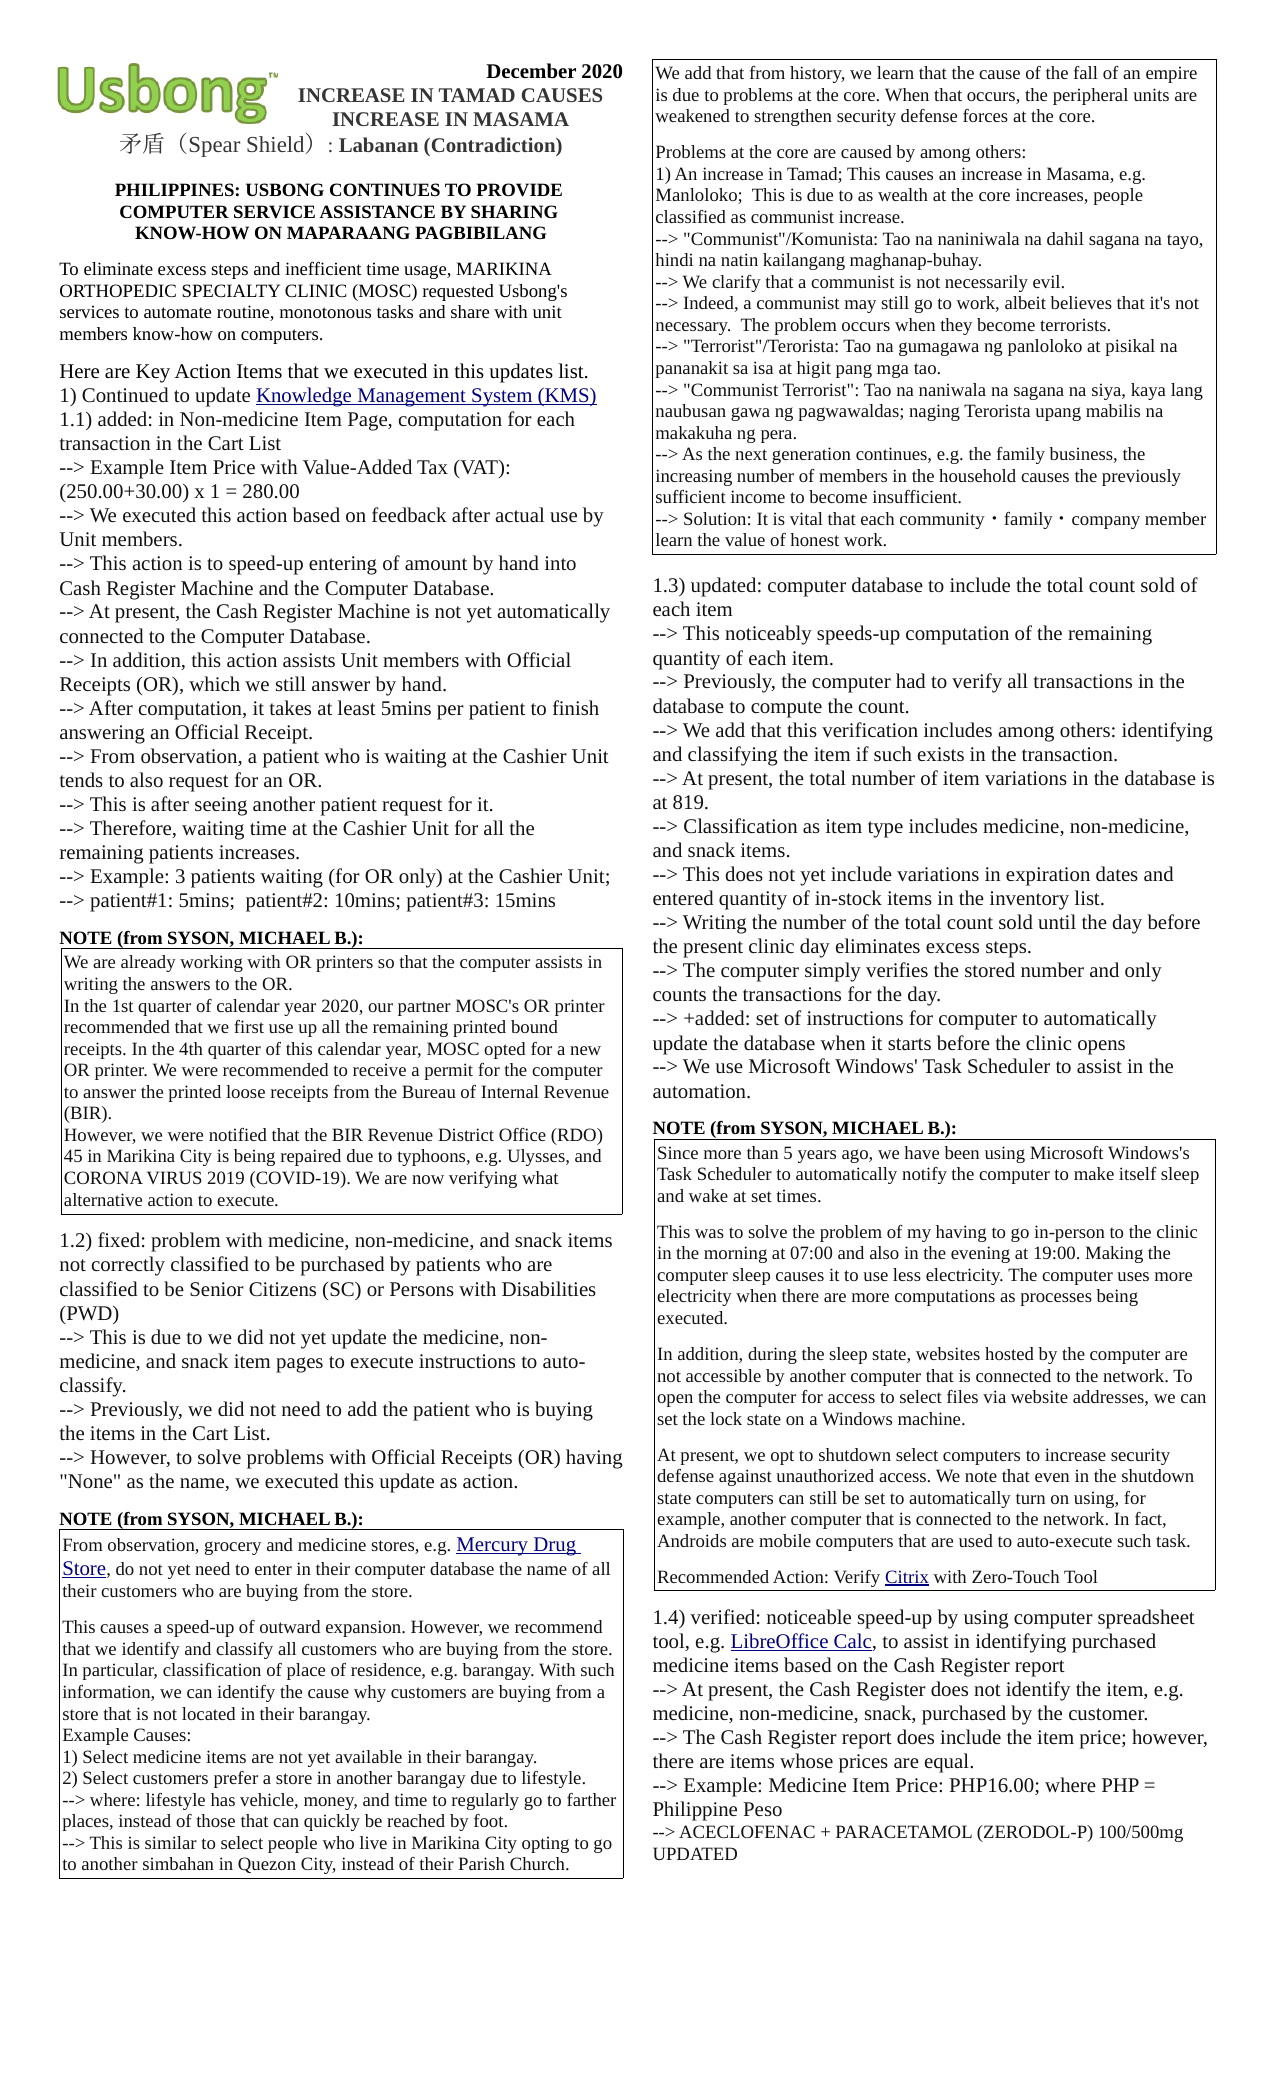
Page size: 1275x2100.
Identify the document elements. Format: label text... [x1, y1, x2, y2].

table_header We add that from history, we learn that the cause of the fall of an empire is due to problems at the core. When that occurs, the peripheral units are weakened to strengthen security defense forces at the core. Problems at the core are caused by among others: 1) An increase in Tamad; This causes an increase in Masama, e.g. Manloloko; This is due to as wealth at the core increases, people classified as communist increase. --> "Communist"/Komunista: Tao na naniniwala na dahil sagana na tayo, hindi na natin kailangang maghanap-buhay. --> We clarify that a communist is not necessarily evil. --> Indeed, a communist may still go to work, albeit believes that it's not necessary. The problem occurs when they become terrorists. --> "Terrorist"/Terorista: Tao na gumagawa ng panloloko at pisikal na pananakit sa isa at higit pang mga tao. --> "Communist Terrorist": Tao na naniwala na sagana na siya, kaya lang naubusan gawa ng pagwawaldas; naging Terorista upang mabilis na makakuha ng pera. --> As the next generation continues, e.g. the family business, the increasing number of members in the household causes the previously sufficient income to become insufficient. --> Solution: It is vital that each community・family・company member learn the value of honest work. [653, 60, 1216, 554]
text --> This is due to we did not yet update the medicine, non-medicine, and snack item pages to execute instructions to auto-classify. --> Previously, we did not need to add the patient who is buying the items in the Cart List. --> However, to solve problems with Official Receipts (OR) having "None" as the name, we executed this update as action. [59, 1324, 623, 1493]
text --> After computation, it takes at least 5mins per patient to finish answering an Official Receipt. [59, 696, 623, 744]
text --> Example: 3 patients waiting (for OR only) at the Cashier Unit; [59, 864, 623, 888]
text --> The computer simply verifies the stored number and only counts the transactions for the day. [652, 958, 1216, 1006]
text 1.4) verified: noticeable speed-up by using computer spreadsheet tool, e.g. LibreOffice Calc, to assist in identifying purchased medicine items based on the Cash Register report --> At present, the Cash Register does not identify the item, e.g. medicine, non-medicine, snack, purchased by the customer. --> The Cash Register report does include the item price; however, there are items whose prices are equal. --> Example: Medicine Item Price: PHP16.00; where PHP = Philippine Peso --> ACECLOFENAC + PARACETAMOL (ZERODOL-P) 100/500mg UPDATED [652, 1605, 1216, 1864]
text December 2020 [59, 59, 623, 83]
text NOTE (from SYSON, MICHAEL B.): [59, 1507, 623, 1529]
table_header We are already working with OR printers so that the computer assists in writing the answers to the OR. In the 1st quarter of calendar year 2020, our partner MOSC's OR printer recommended that we first use up all the remaining printed bound receipts. In the 4th quarter of this calendar year, MOSC opted for a new OR printer. We were recommended to receive a permit for the computer to answer the printed loose receipts from the Bureau of Internal Revenue (BIR). However, we were notified that the BIR Revenue District Office (RDO) 45 in Marikina City is being repaired due to typhoons, e.g. Ulysses, and CORONA VIRUS 2019 (COVID-19). We are now verifying what alternative action to execute. [62, 949, 622, 1214]
text --> +added: set of instructions for computer to automatically update the database when it starts before the clinic opens --> We use Microsoft Windows' Task Scheduler to assist in the automation. [652, 1006, 1216, 1103]
text INCREASE IN TAMAD CAUSES INCREASE IN MASAMA [59, 83, 623, 131]
text --> At present, the total number of item variations in the database is at 819. [652, 766, 1216, 814]
text --> patient#1: 5mins; patient#2: 10mins; patient#3: 15mins [59, 888, 623, 912]
text To eliminate excess steps and inefficient time usage, MARIKINA ORTHOPEDIC SPECIALTY CLINIC (MOSC) requested Usbong's services to automate routine, monotonous tasks and share with unit members know-how on computers. [59, 258, 623, 344]
text --> We executed this action based on feedback after actual use by Unit members. [59, 503, 623, 551]
text --> This does not yet include variations in expiration dates and entered quantity of in-stock items in the inventory list. [652, 862, 1216, 910]
text PHILIPPINES: USBONG CONTINUES TO PROVIDE [59, 179, 623, 201]
text --> This action is to speed-up entering of amount by hand into Cash Register Machine and the Computer Database. [59, 551, 623, 599]
text 1) Continued to update Knowledge Management System (KMS) [59, 383, 623, 407]
text NOTE (from SYSON, MICHAEL B.): [59, 927, 623, 948]
text KNOW-HOW ON MAPARAANG PAGBIBILANG [59, 222, 623, 244]
text --> Writing the number of the total count sold until the day before the present clinic day eliminates excess steps. [652, 910, 1216, 958]
text 矛盾（Spear Shield）: Labanan (Contradiction) [59, 131, 623, 158]
text Here are Key Action Items that we executed in this updates list. [59, 359, 623, 383]
text --> At present, the Cash Register Machine is not yet automatically connected to the Computer Database. [59, 599, 623, 648]
text --> In addition, this action assists Unit members with Official Receipts (OR), which we still answer by hand. [59, 648, 623, 696]
text 1.1) added: in Non-medicine Item Page, computation for each transaction in the Cart List --> Example Item Price with Value-Added Tax (VAT): (250.00+30.00) x 1 = 280.00 [59, 407, 623, 503]
text COMPUTER SERVICE ASSISTANCE BY SHARING [59, 201, 623, 222]
table_header Since more than 5 years ago, we have been using Microsoft Windows's Task Scheduler to automatically notify the computer to make itself sleep and wake at set times. This was to solve the problem of my having to go in-person to the clinic in the morning at 07:00 and also in the evening at 19:00. Making the computer sleep causes it to use less electricity. The computer uses more electricity when there are more computations as processes being executed. In addition, during the sleep state, websites hosted by the computer are not accessible by another computer that is connected to the network. To open the computer for access to select files via website addresses, we can set the lock state on a Windows machine. At present, we opt to shutdown select computers to increase security defense against unauthorized access. We note that even in the shutdown state computers can still be set to automatically turn on using, for example, another computer that is connected to the network. In fact, Androids are mobile computers that are used to auto-execute such task. Recommended Action: Verify Citrix with Zero-Touch Tool [655, 1140, 1215, 1590]
picture [57, 63, 278, 124]
text --> We add that this verification includes among others: identifying and classifying the item if such exists in the transaction. [652, 718, 1216, 766]
text --> This is after seeing another patient request for it. --> Therefore, waiting time at the Cashier Unit for all the remaining patients increases. [59, 792, 623, 864]
text --> From observation, a patient who is waiting at the Cashier Unit tends to also request for an OR. [59, 744, 623, 792]
text NOTE (from SYSON, MICHAEL B.): [652, 1117, 1216, 1138]
text 1.2) fixed: problem with medicine, non-medicine, and snack items not correctly classified to be purchased by patients who are classified to be Senior Citizens (SC) or Persons with Disabilities (PWD) [59, 1228, 623, 1324]
table_header From observation, grocery and medicine stores, e.g. Mercury Drug Store, do not yet need to enter in their computer database the name of all their customers who are buying from the store. This causes a speed-up of outward expansion. However, we recommend that we identify and classify all customers who are buying from the store. In particular, classification of place of residence, e.g. barangay. With such information, we can identify the cause why customers are buying from a store that is not located in their barangay. Example Causes: 1) Select medicine items are not yet available in their barangay. 2) Select customers prefer a store in another barangay due to lifestyle. --> where: lifestyle has vehicle, money, and time to regularly go to farther places, instead of those that can quickly be reached by foot. --> This is similar to select people who live in Marikina City opting to go to another simbahan in Quezon City, instead of their Parish Church. [60, 1530, 623, 1878]
text --> Classification as item type includes medicine, non-medicine, and snack items. [652, 814, 1216, 862]
text 1.3) updated: computer database to include the total count sold of each item --> This noticeably speeds-up computation of the remaining quantity of each item. --> Previously, the computer had to verify all transactions in the database to compute the count. [652, 573, 1216, 718]
